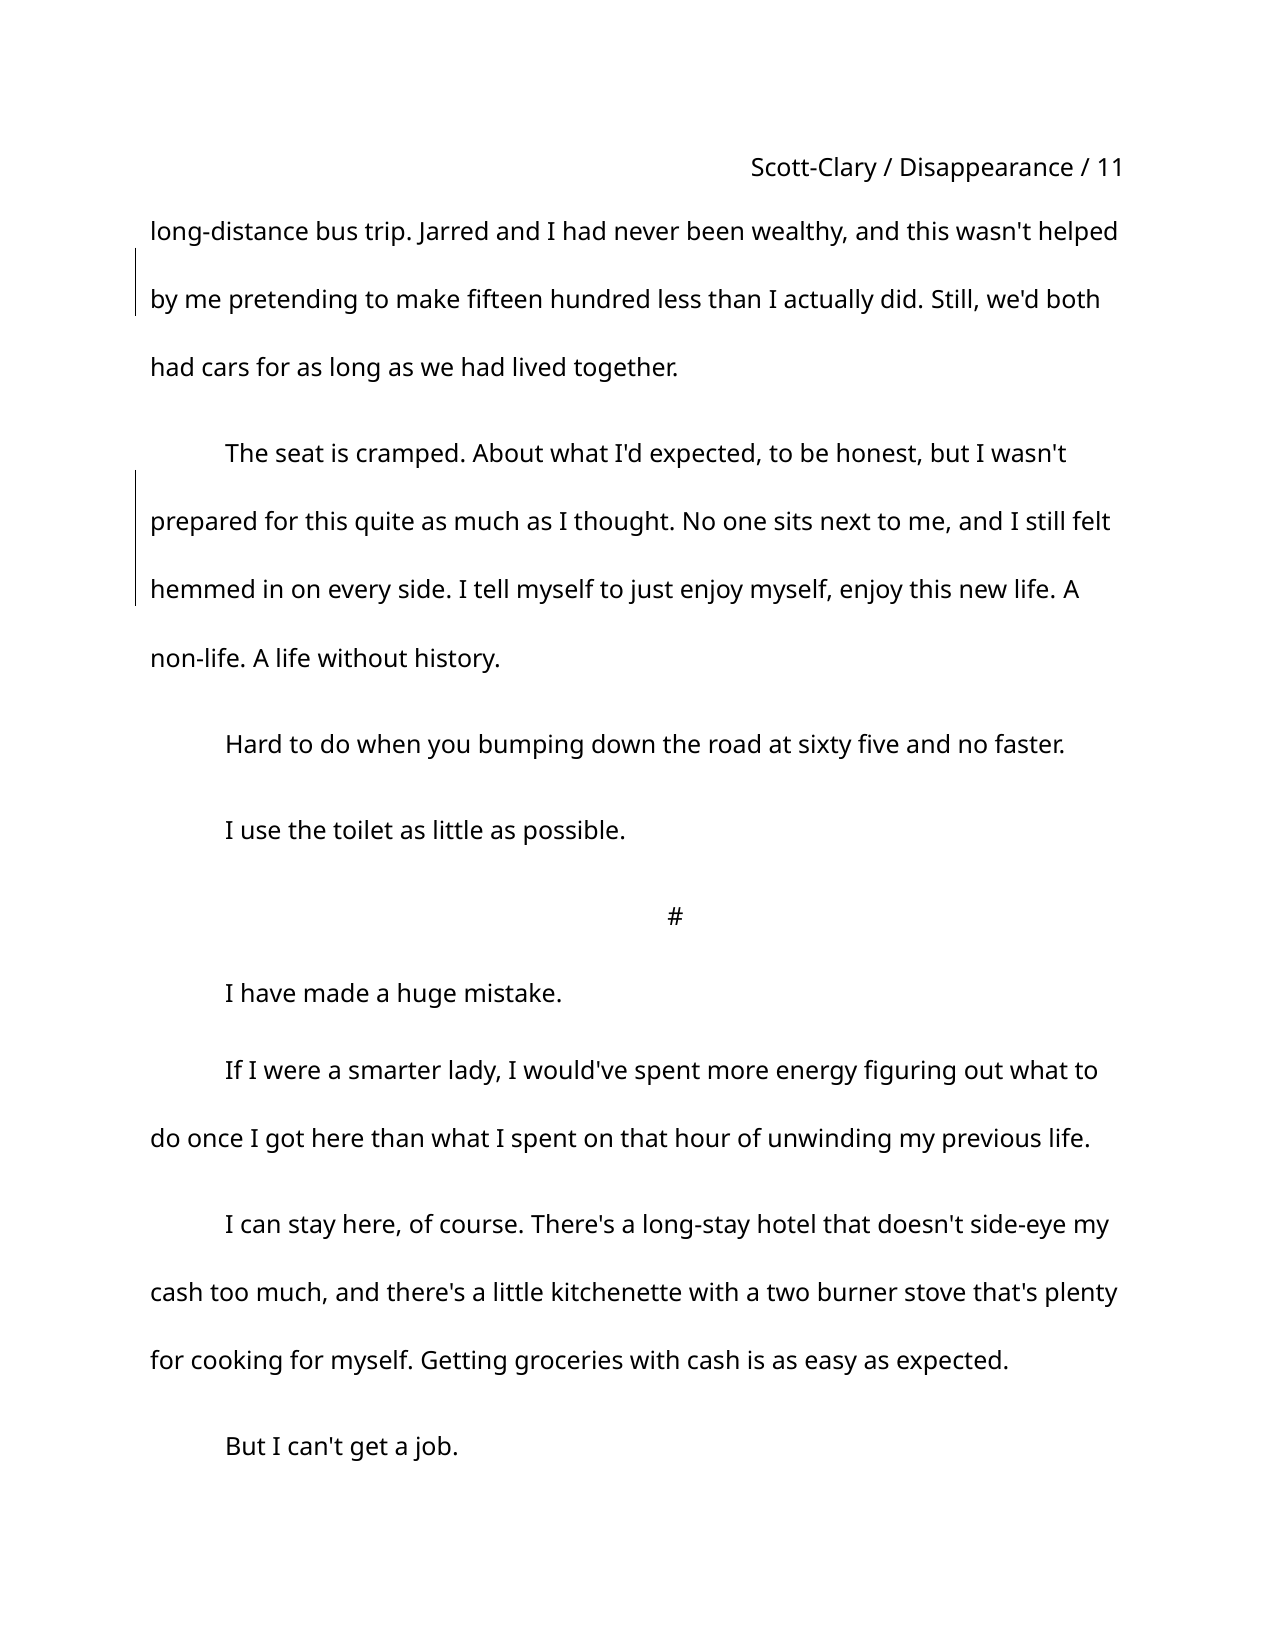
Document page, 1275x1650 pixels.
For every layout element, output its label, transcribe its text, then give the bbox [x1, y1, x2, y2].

text The seat is cramped. About what I'd expected, to be honest, but I wasn't prepared for this quite as much as I thought. No one sits next to me, and I still felt hemmed in on every side. I tell myself to just enjoy myself, enjoy this new life. A non-life. A life without history. [150, 436, 1125, 674]
text If I were a smarter lady, I would've spent more energy figuring out what to do once I got here than what I spent on that hour of unwinding my previous life. [150, 1052, 1125, 1155]
text I can stay here, of course. There's a long-stay hotel that doesn't side-eye my cash too much, and there's a little kitchenette with a two burner stove that's plenty for cooking for myself. Getting groceries with cash is as easy as expected. [150, 1207, 1125, 1377]
text Hard to do when you bumping down the road at sixty five and no faster. [150, 726, 1125, 760]
text I have made a huge mistake. [150, 975, 1125, 1009]
text I use the toilet as little as possible. [150, 812, 1125, 846]
text # [150, 898, 1125, 932]
text long-distance bus trip. Jarred and I had never been wealthy, and this wasn't helped by me pretending to make fifteen hundred less than I actually did. Still, we'd both had cars for as long as we had lived together. [150, 213, 1125, 384]
text But I can't get a job. [150, 1429, 1125, 1463]
